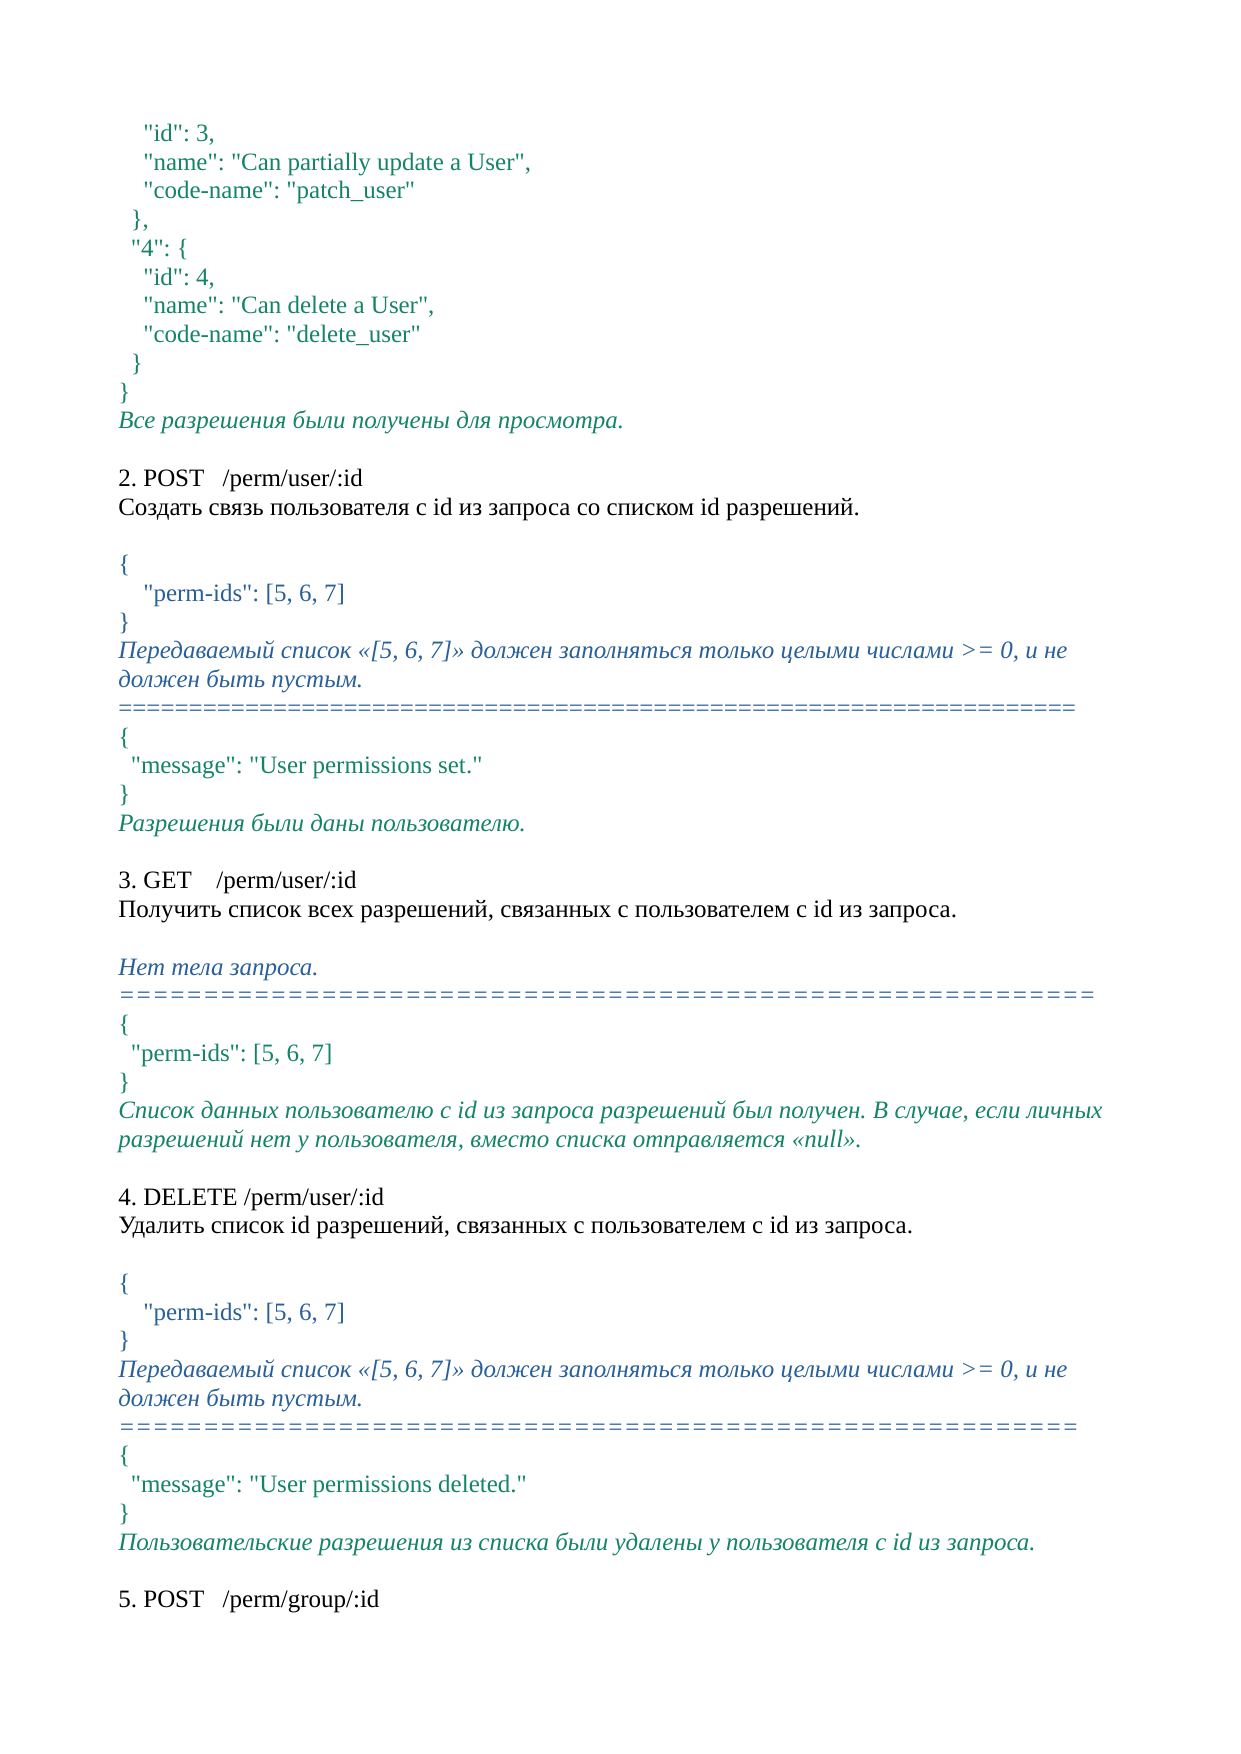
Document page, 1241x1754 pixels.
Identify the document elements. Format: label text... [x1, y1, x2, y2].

text Создать связь пользователя с id из запроса со списком id разрешений. [118, 492, 1122, 521]
text Передаваемый список «[5, 6, 7]» должен заполняться только целыми числами >= 0, и не должен быть пустым. [118, 636, 1122, 693]
text Список данных пользователю с id из запроса разрешений был получен. В случае, если личных разрешений нет у пользователя, вместо списка отправляется «null». [118, 1096, 1122, 1153]
text } [118, 377, 1122, 406]
text { [118, 1009, 1122, 1038]
text Пользовательские разрешения из списка были удалены у пользователя с id из запроса. [118, 1527, 1122, 1556]
text "message": "User permissions deleted." [118, 1469, 1122, 1498]
text "code-name": "delete_user" [118, 319, 1122, 348]
text "id": 3, [118, 118, 1122, 147]
text Нет тела запроса. [118, 952, 1122, 981]
text ==================================================================== [118, 693, 1122, 722]
text ========================================================= [118, 1412, 1122, 1441]
text } [118, 1498, 1122, 1527]
text Получить список всех разрешений, связанных с пользователем с id из запроса. [118, 894, 1122, 923]
text "id": 4, [118, 262, 1122, 291]
text "message": "User permissions set." [118, 751, 1122, 779]
text Удалить список id разрешений, связанных с пользователем с id из запроса. [118, 1211, 1122, 1239]
text Разрешения были даны пользователю. [118, 808, 1122, 837]
text 3. GET /perm/user/:id [118, 866, 1122, 894]
text 4. DELETE /perm/user/:id [118, 1182, 1122, 1211]
text { [118, 549, 1122, 578]
text } [118, 348, 1122, 377]
text "4": { [118, 233, 1122, 262]
text "code-name": "patch_user" [118, 176, 1122, 204]
text }, [118, 204, 1122, 233]
text 5. POST /perm/group/:id [118, 1584, 1122, 1613]
text ========================================================== [118, 981, 1122, 1009]
text "perm-ids": [5, 6, 7] [118, 578, 1122, 607]
text { [118, 1441, 1122, 1469]
text { [118, 722, 1122, 751]
text } [118, 1326, 1122, 1354]
text Все разрешения были получены для просмотра. [118, 406, 1122, 434]
text 2. POST /perm/user/:id [118, 463, 1122, 492]
text "perm-ids": [5, 6, 7] [118, 1297, 1122, 1326]
text { [118, 1268, 1122, 1297]
text } [118, 607, 1122, 636]
text Передаваемый список «[5, 6, 7]» должен заполняться только целыми числами >= 0, и не должен быть пустым. [118, 1354, 1122, 1412]
text } [118, 779, 1122, 808]
text "name": "Can partially update a User", [118, 147, 1122, 176]
text "perm-ids": [5, 6, 7] [118, 1038, 1122, 1067]
text "name": "Can delete a User", [118, 291, 1122, 319]
text } [118, 1067, 1122, 1096]
